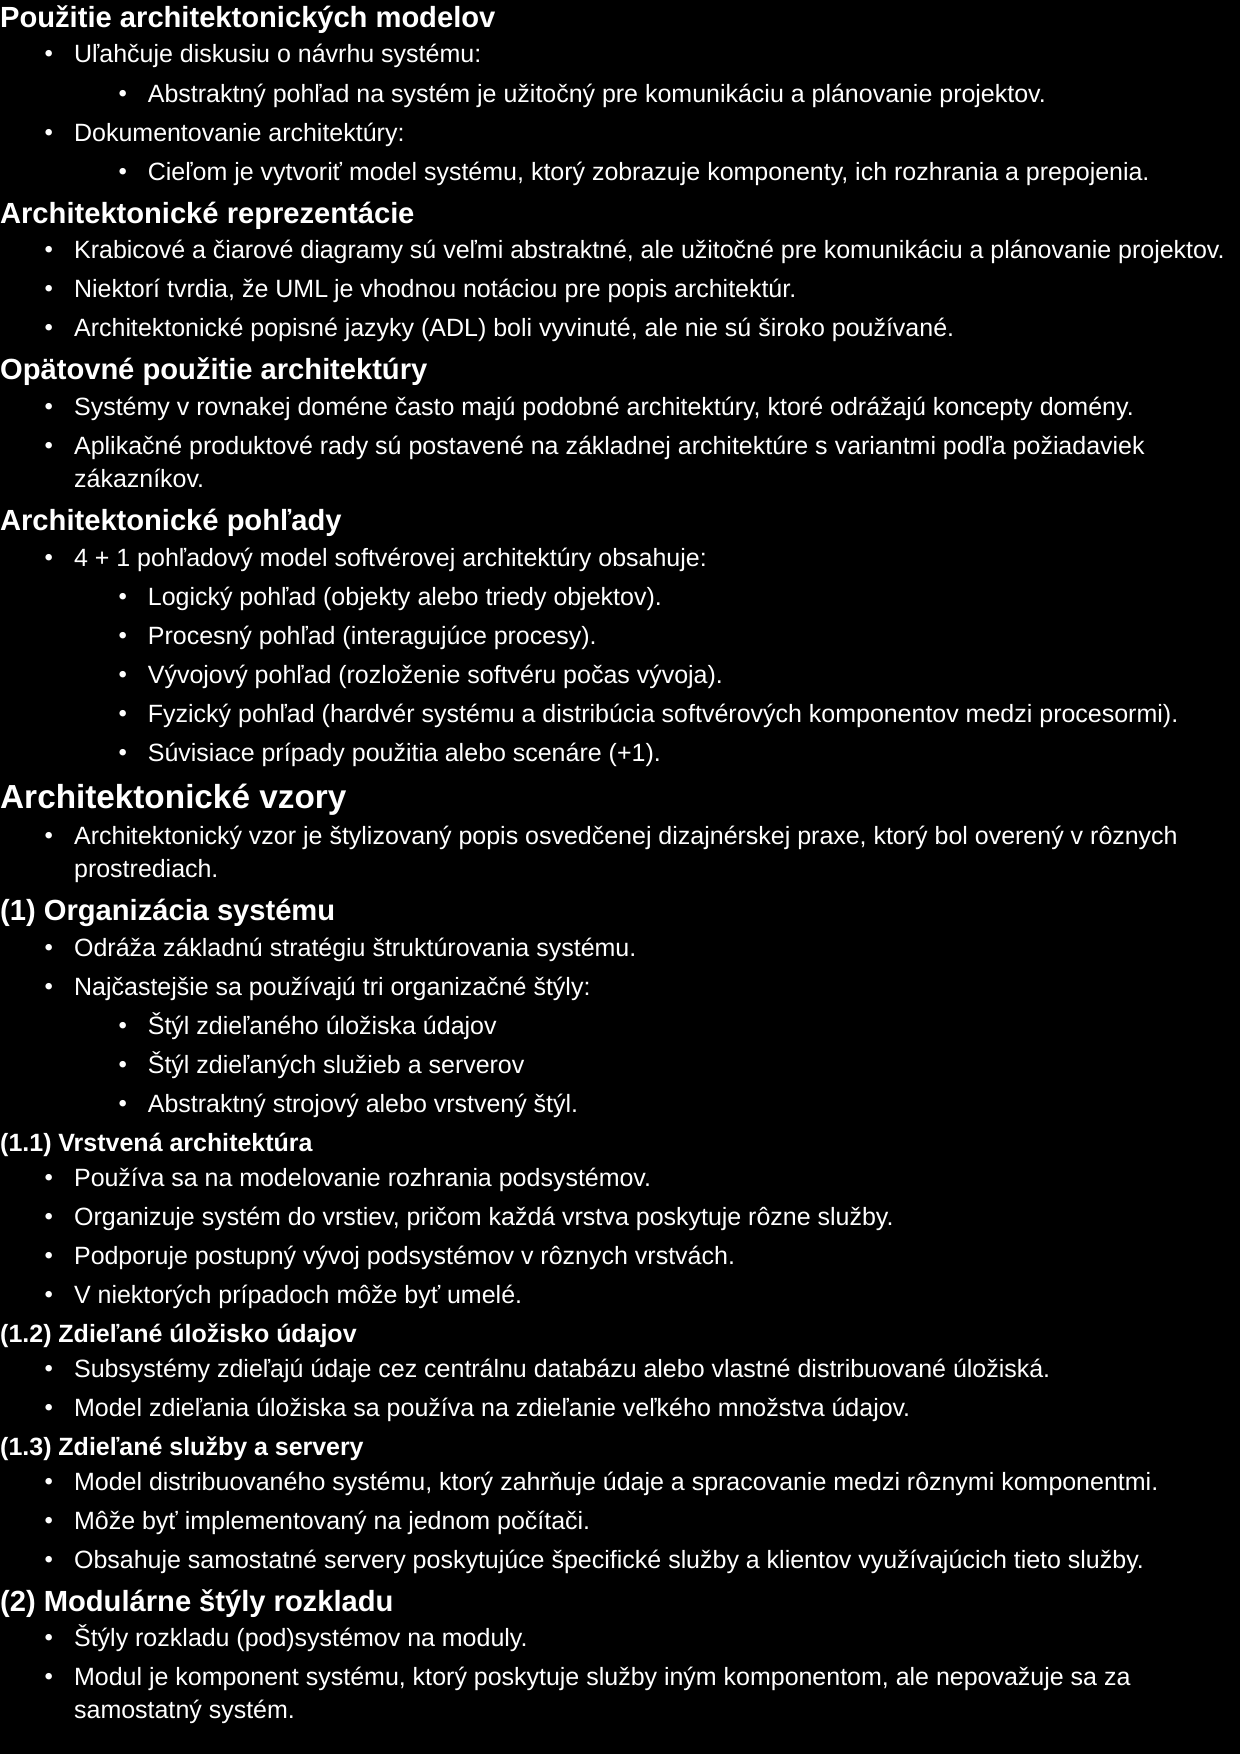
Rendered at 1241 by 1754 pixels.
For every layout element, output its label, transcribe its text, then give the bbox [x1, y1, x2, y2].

list Obsahuje samostatné servery poskytujúce špecifické služby a klientov využívajúcich tieto služby. [44, 1545, 1240, 1573]
list Môže byť implementovaný na jednom počítači. [44, 1506, 1240, 1534]
subtitle (1.1) Vrstvená architektúra [0, 1128, 1240, 1157]
list Uľahčuje diskusiu o návrhu systému: [44, 39, 1240, 68]
list Vývojový pohľad (rozloženie softvéru počas vývoja). [118, 660, 1240, 688]
subtitle Architektonické pohľady [0, 503, 1240, 537]
list Model zdieľania úložiska sa používa na zdieľanie veľkého množstva údajov. [44, 1393, 1240, 1422]
subtitle (1) Organizácia systému [0, 893, 1240, 927]
list Logický pohľad (objekty alebo triedy objektov). [118, 582, 1240, 610]
subtitle Architektonické reprezentácie [0, 196, 1240, 229]
list Aplikačné produktové rady sú postavené na základnej architektúre s variantmi podľa požiadaviek zákazníkov. [44, 431, 1240, 493]
subtitle (2) Modulárne štýly rozkladu [0, 1584, 1240, 1617]
list Podporuje postupný vývoj podsystémov v rôznych vrstvách. [44, 1241, 1240, 1270]
list V niektorých prípadoch môže byť umelé. [44, 1280, 1240, 1309]
list Abstraktný strojový alebo vrstvený štýl. [118, 1089, 1240, 1118]
list Abstraktný pohľad na systém je užitočný pre komunikáciu a plánovanie projektov. [118, 78, 1240, 107]
list Používa sa na modelovanie rozhrania podsystémov. [44, 1163, 1240, 1192]
list Fyzický pohľad (hardvér systému a distribúcia softvérových komponentov medzi procesormi). [118, 699, 1240, 728]
list Architektonické popisné jazyky (ADL) boli vyvinuté, ale nie sú široko používané. [44, 313, 1240, 342]
subtitle (1.3) Zdieľané služby a servery [0, 1432, 1240, 1461]
list Organizuje systém do vrstiev, pričom každá vrstva poskytuje rôzne služby. [44, 1202, 1240, 1231]
list Štýly rozkladu (pod)systémov na moduly. [44, 1623, 1240, 1652]
list Štýl zdieľaného úložiska údajov [118, 1011, 1240, 1040]
list Architektonický vzor je štylizovaný popis osvedčenej dizajnérskej praxe, ktorý bol overený v rôznych prostrediach. [44, 821, 1240, 883]
list Najčastejšie sa používajú tri organizačné štýly: [44, 972, 1240, 1001]
list Krabicové a čiarové diagramy sú veľmi abstraktné, ale užitočné pre komunikáciu a plánovanie projektov. [44, 235, 1240, 264]
list Subsystémy zdieľajú údaje cez centrálnu databázu alebo vlastné distribuované úložiská. [44, 1354, 1240, 1383]
list Niektorí tvrdia, že UML je vhodnou notáciou pre popis architektúr. [44, 274, 1240, 303]
list Model distribuovaného systému, ktorý zahrňuje údaje a spracovanie medzi rôznymi komponentmi. [44, 1467, 1240, 1495]
list Cieľom je vytvoriť model systému, ktorý zobrazuje komponenty, ich rozhrania a prepojenia. [118, 157, 1240, 186]
subtitle Architektonické vzory [0, 777, 1240, 815]
list Súvisiace prípady použitia alebo scenáre (+1). [118, 738, 1240, 767]
list Štýl zdieľaných služieb a serverov [118, 1050, 1240, 1079]
subtitle Opätovné použitie architektúry [0, 352, 1240, 386]
list Systémy v rovnakej doméne často majú podobné architektúry, ktoré odrážajú koncepty domény. [44, 392, 1240, 421]
list Procesný pohľad (interagujúce procesy). [118, 621, 1240, 649]
list Odráža základnú stratégiu štruktúrovania systému. [44, 933, 1240, 962]
list Dokumentovanie architektúry: [44, 118, 1240, 146]
list 4 + 1 pohľadový model softvérovej architektúry obsahuje: [44, 542, 1240, 571]
subtitle (1.2) Zdieľané úložisko údajov [0, 1319, 1240, 1348]
subtitle Použitie architektonických modelov [0, 0, 1240, 33]
list Modul je komponent systému, ktorý poskytuje služby iným komponentom, ale nepovažuje sa za samostatný systém. [44, 1662, 1240, 1724]
